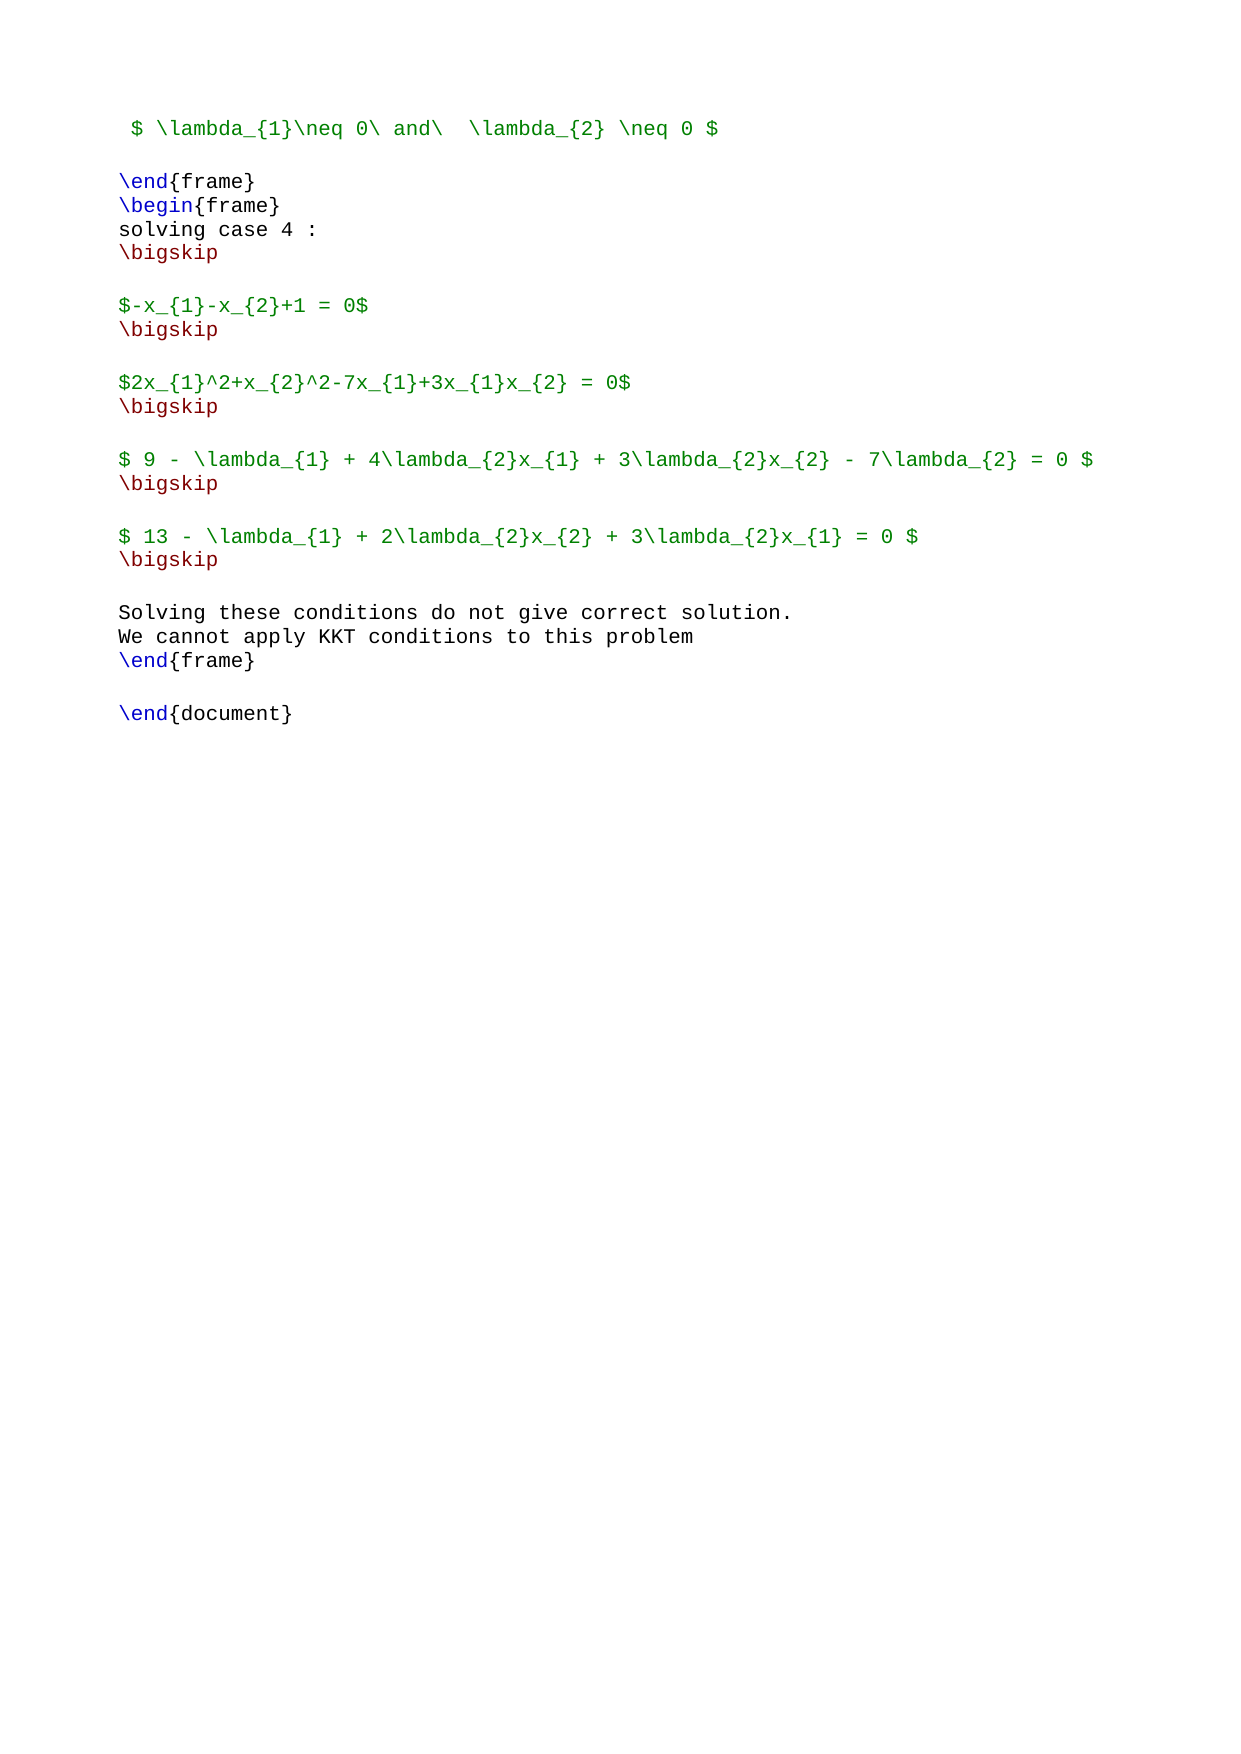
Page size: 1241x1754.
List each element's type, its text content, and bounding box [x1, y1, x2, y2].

text \bigskip [118, 242, 1122, 266]
text \end{document} [118, 703, 1122, 726]
text \bigskip [118, 396, 1122, 419]
text solving case 4 : [118, 218, 1122, 242]
text \bigskip [118, 319, 1122, 343]
text $ 9 - \lambda_{1} + 4\lambda_{2}x_{1} + 3\lambda_{2}x_{2} - 7\lambda_{2} = 0 $ [118, 449, 1122, 472]
text \end{frame} [118, 650, 1122, 673]
text \bigskip [118, 472, 1122, 496]
text Solving these conditions do not give correct solution. [118, 602, 1122, 626]
text \end{frame} [118, 171, 1122, 195]
text $2x_{1}^2+x_{2}^2-7x_{1}+3x_{1}x_{2} = 0$ [118, 372, 1122, 396]
text We cannot apply KKT conditions to this problem [118, 626, 1122, 650]
text \bigskip [118, 549, 1122, 573]
text \begin{frame} [118, 195, 1122, 218]
text $ \lambda_{1}\neq 0\ and\ \lambda_{2} \neq 0 $ [118, 118, 1122, 142]
text $ 13 - \lambda_{1} + 2\lambda_{2}x_{2} + 3\lambda_{2}x_{1} = 0 $ [118, 526, 1122, 549]
text $-x_{1}-x_{2}+1 = 0$ [118, 295, 1122, 319]
